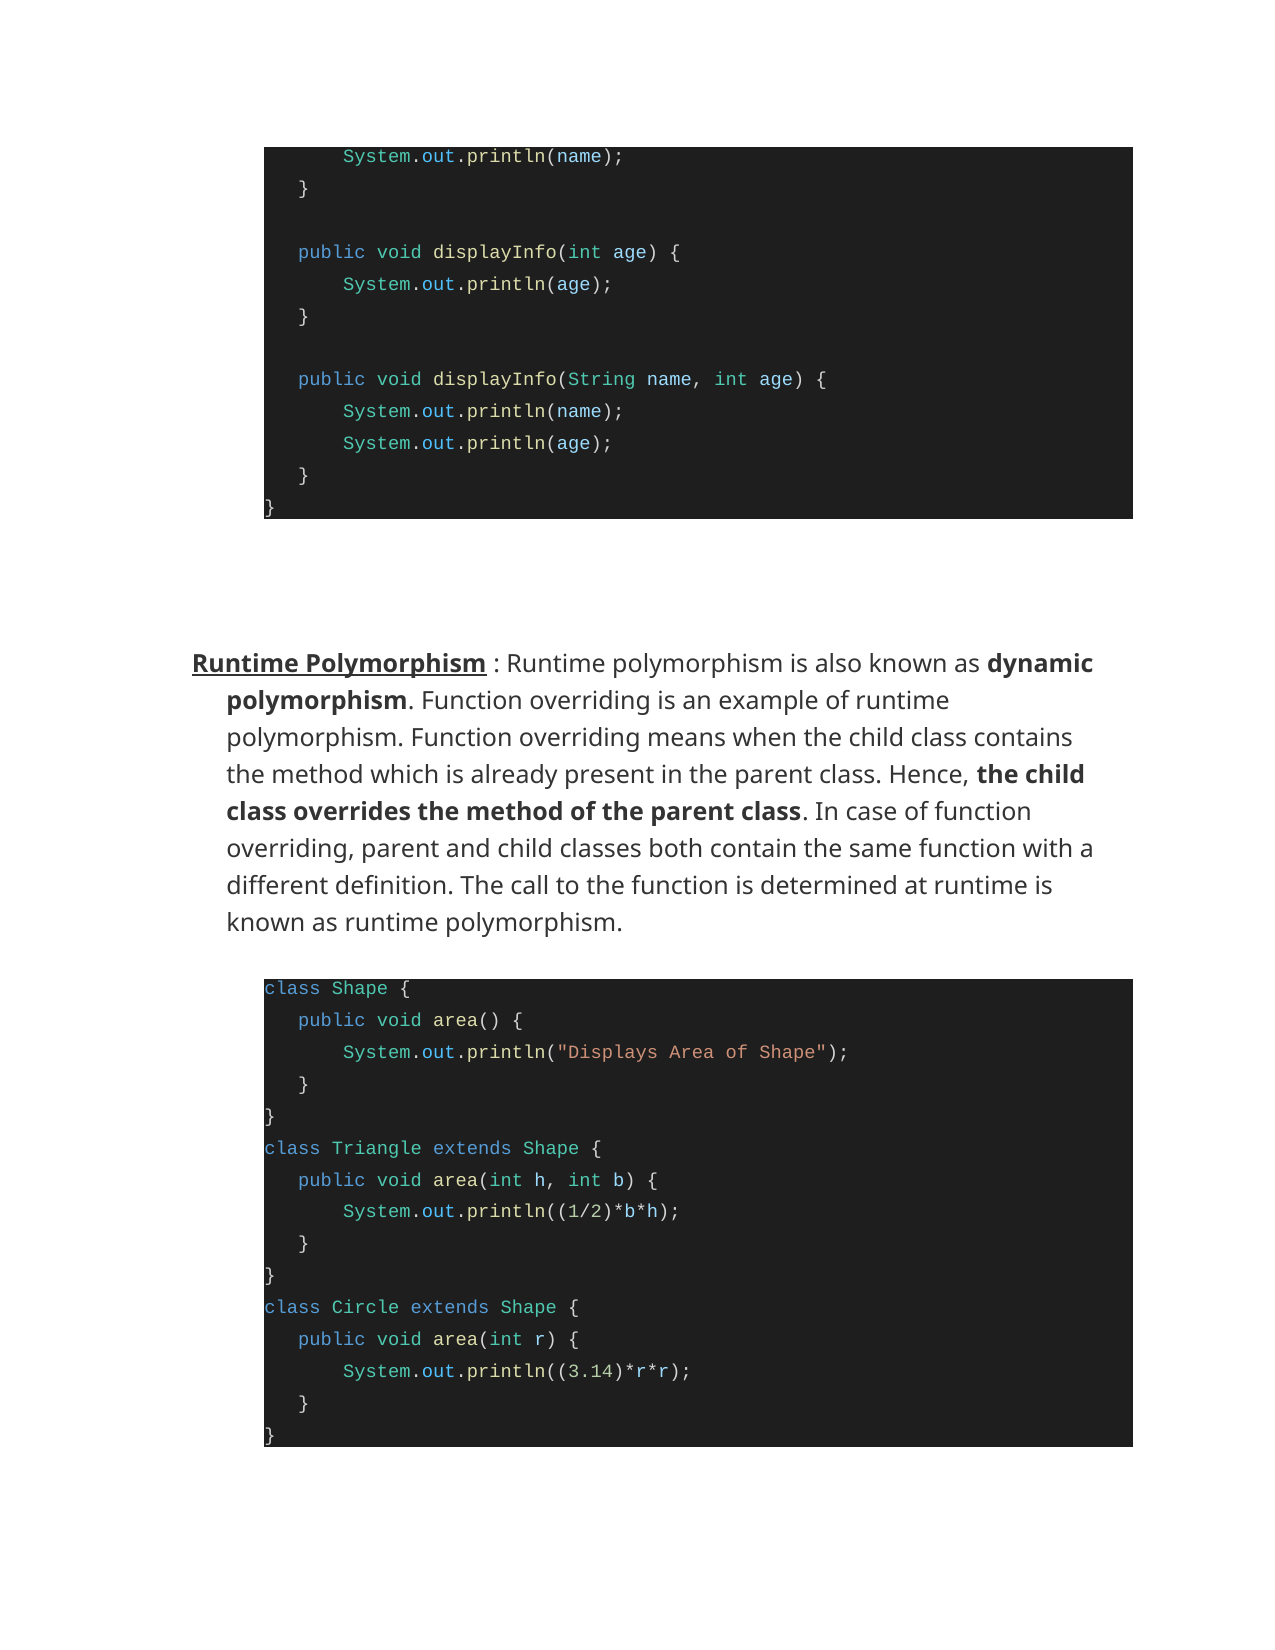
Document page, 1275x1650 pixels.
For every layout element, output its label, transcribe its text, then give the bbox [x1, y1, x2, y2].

text System.out.println("Displays Area of Shape"); [264, 1043, 1133, 1064]
text } [264, 1234, 1133, 1255]
text public void area(int r) { [264, 1330, 1133, 1351]
text class Triangle extends Shape { [264, 1138, 1133, 1160]
text } [264, 498, 1133, 519]
text } [264, 1107, 1133, 1128]
text System.out.println(age); [264, 434, 1133, 455]
text } [264, 1266, 1133, 1287]
text class Shape { [264, 979, 1133, 1000]
text public void area(int h, int b) { [264, 1170, 1133, 1192]
text public void area() { [264, 1011, 1133, 1032]
text } [264, 466, 1133, 487]
text System.out.println((1/2)*b*h); [264, 1202, 1133, 1223]
text public void displayInfo(int age) { [264, 243, 1133, 264]
text } [264, 1393, 1133, 1415]
text } [264, 179, 1133, 200]
text System.out.println((3.14)*r*r); [264, 1362, 1133, 1383]
text public void displayInfo(String name, int age) { [264, 370, 1133, 391]
text } [264, 1425, 1133, 1447]
text System.out.println(name); [264, 402, 1133, 423]
text Runtime Polymorphism : Runtime polymorphism is also known as dynamic polymorphism. Function overriding is an example of runtime polymorphism. Function overriding means when the child class contains the method which is already present in the parent class. Hence, the child class overrides the method of the parent class. In case of function overriding, parent and child classes both contain the same function with a different definition. The call to the function is determined at runtime is known as runtime polymorphism. [192, 645, 1109, 939]
text } [264, 1075, 1133, 1096]
text System.out.println(name); [264, 147, 1133, 168]
text class Circle extends Shape { [264, 1298, 1133, 1319]
text System.out.println(age); [264, 274, 1133, 296]
text } [264, 306, 1133, 328]
